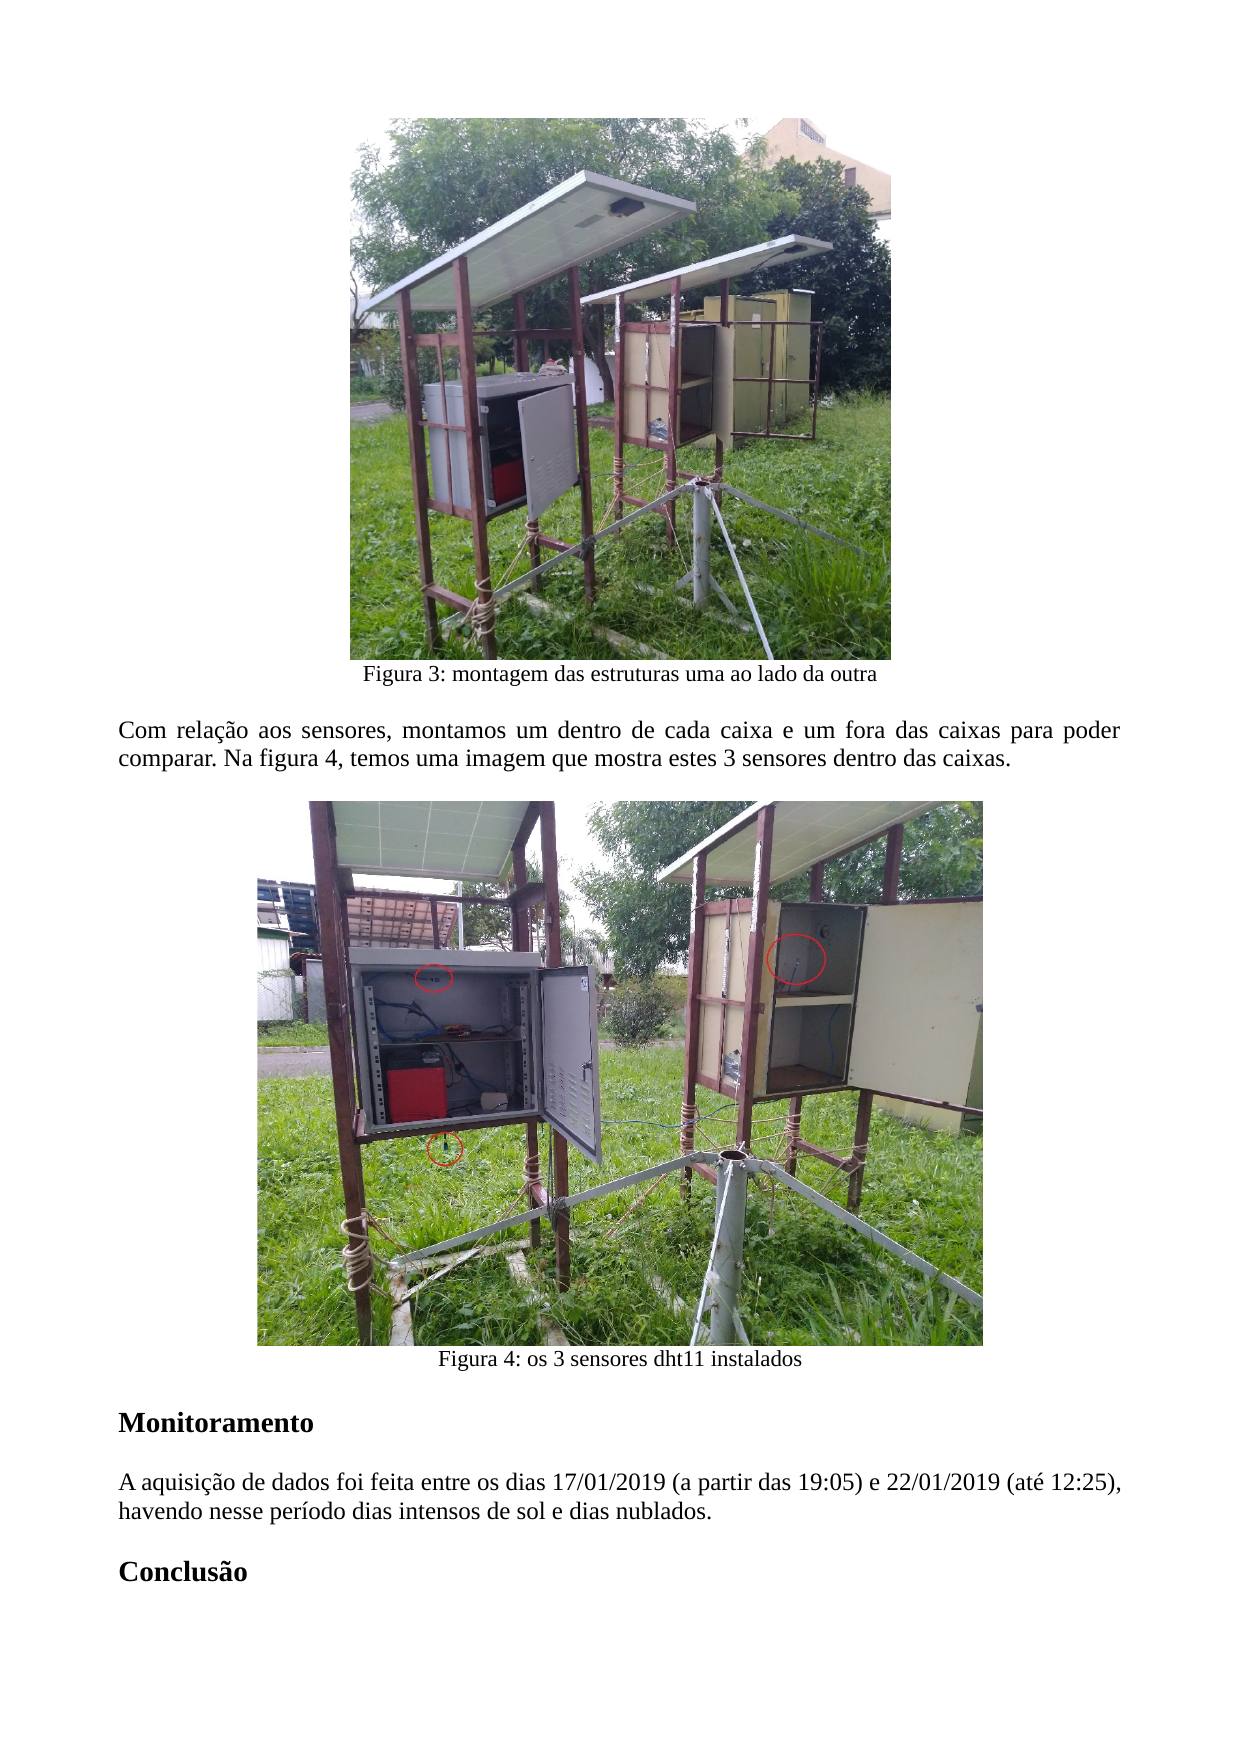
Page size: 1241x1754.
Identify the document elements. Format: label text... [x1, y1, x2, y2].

text Figura 3: montagem das estruturas uma ao lado da outra [118, 660, 1122, 686]
text Monitoramento [118, 1405, 1122, 1439]
text A aquisição de dados foi feita entre os dias 17/01/2019 (a partir das 19:05) e 22/01/2019 (até 12:25), havendo nesse período dias intensos de sol e dias nublados. [118, 1467, 1122, 1525]
text Com relação aos sensores, montamos um dentro de cada caixa e um fora das caixas para poder comparar. Na figura 4, temos uma imagem que mostra estes 3 sensores dentro das caixas. [118, 715, 1122, 772]
text Conclusão [118, 1554, 1122, 1587]
text Figura 4: os 3 sensores dht11 instalados [118, 1345, 1122, 1372]
